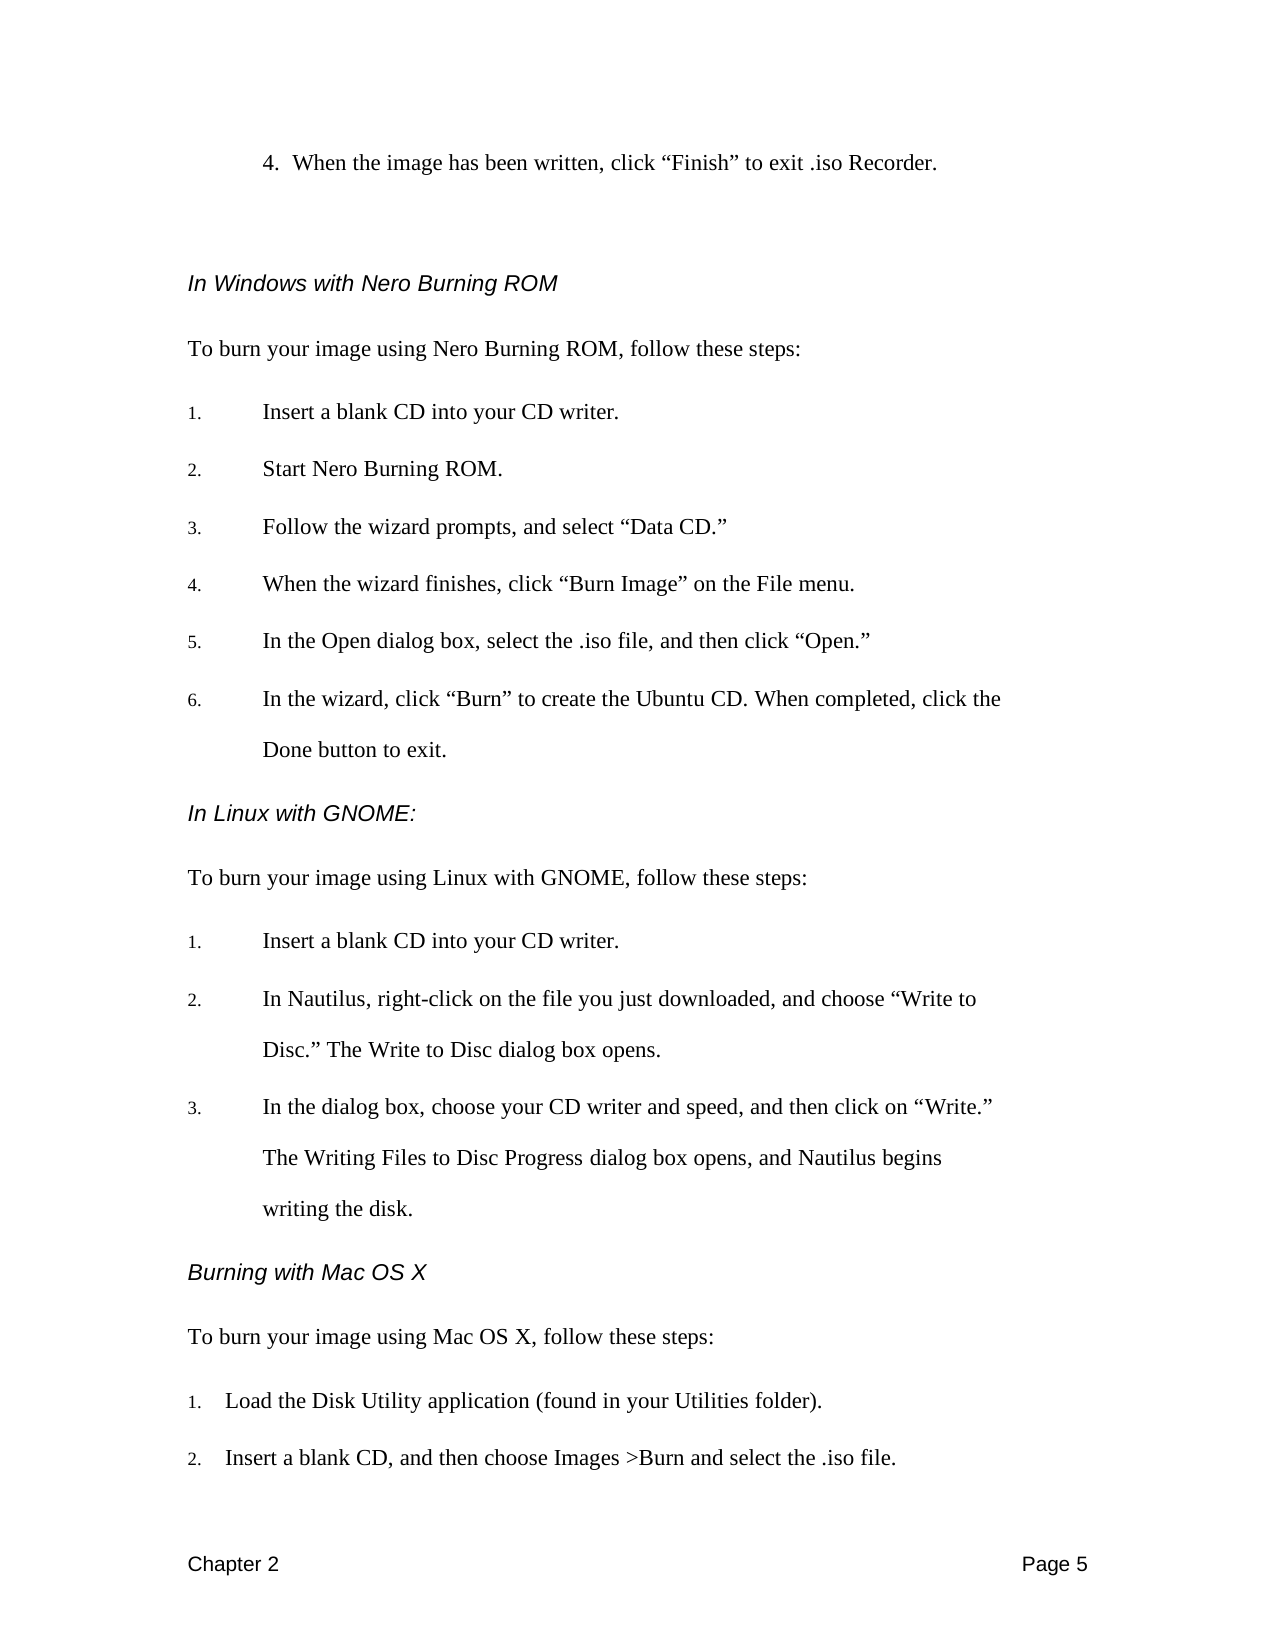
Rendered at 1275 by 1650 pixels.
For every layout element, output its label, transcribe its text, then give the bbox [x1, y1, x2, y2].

text 2. Start Nero Burning ROM. [187, 456, 1012, 482]
text 2. Insert a blank CD, and then choose Images >Burn and select the .iso file. [187, 1445, 1087, 1470]
text 6. In the wizard, click “Burn” to create the Ubuntu CD. When completed, click the Done button to exit. [187, 685, 1012, 762]
text 3. Follow the wizard prompts, and select “Data CD.” [187, 513, 1012, 539]
text Burning with Mac OS X [187, 1259, 1087, 1285]
text 5. In the Open dialog box, select the .iso file, and then click “Open.” [187, 628, 1012, 654]
text 4. When the wizard finishes, click “Burn Image” on the File menu. [187, 571, 1012, 596]
text To burn your image using Linux with GNOME, follow these steps: [187, 864, 1087, 890]
text 1. Insert a blank CD into your CD writer. [187, 399, 1012, 424]
text 1. Insert a blank CD into your CD writer. [187, 928, 1012, 954]
text 1. Load the Disk Utility application (found in your Utilities folder). [187, 1387, 1087, 1413]
text In Windows with Nero Burning ROM [187, 271, 1087, 297]
text To burn your image using Nero Burning ROM, follow these steps: [187, 335, 1087, 361]
text 3. In the dialog box, choose your CD writer and speed, and then click on “Write.” The Writing Files to Disc Progress dialog box opens, and Nautilus begins writing the disk. [187, 1094, 1012, 1221]
text In Linux with GNOME: [187, 800, 1087, 826]
text To burn your image using Mac OS X, follow these steps: [187, 1324, 1087, 1349]
text 2. In Nautilus, right-click on the file you just downloaded, and choose “Write to Disc.” The Write to Disc dialog box opens. [187, 985, 1012, 1062]
list When the image has been written, click “Finish” to exit .iso Recorder. [262, 150, 1012, 176]
